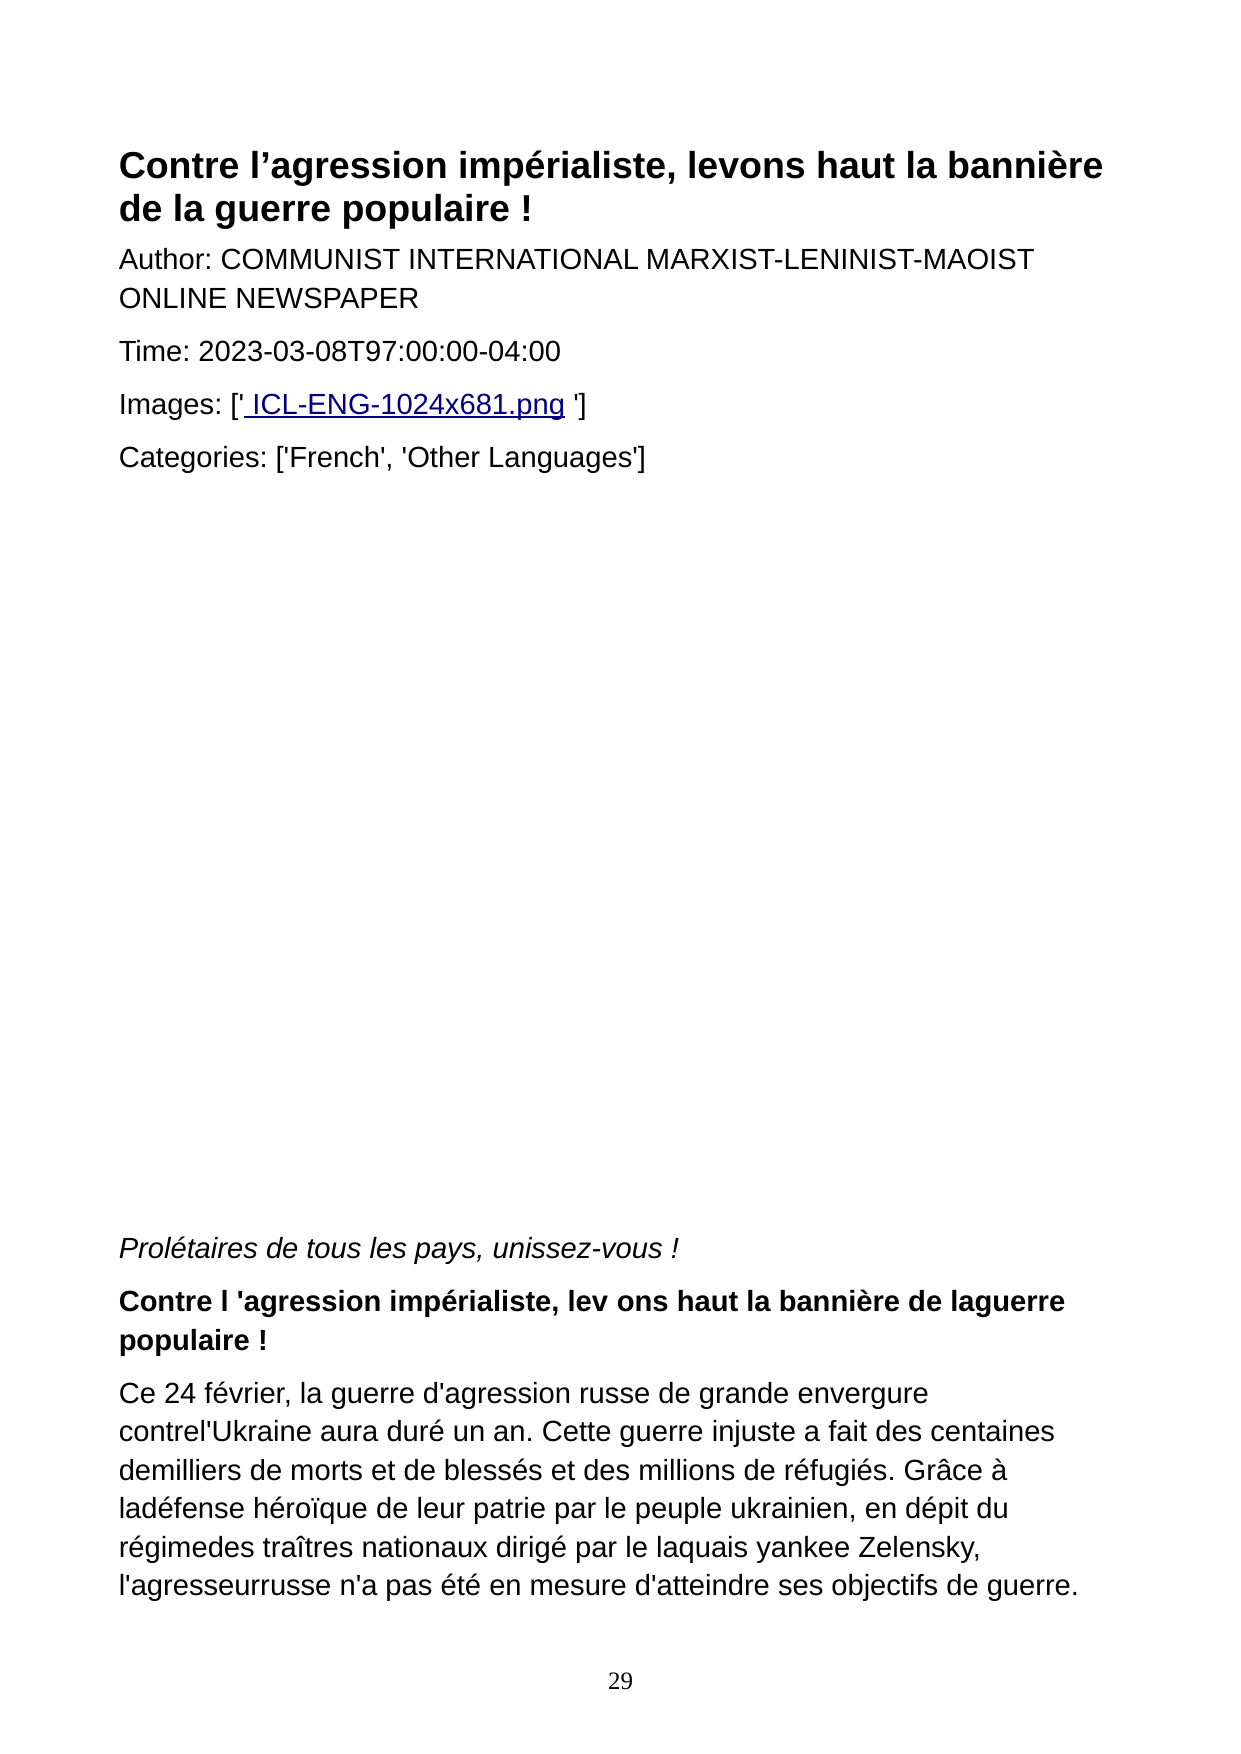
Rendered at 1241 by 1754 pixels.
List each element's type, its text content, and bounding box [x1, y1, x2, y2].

text Time: 2023-03-08T97:00:00-04:00 [118, 334, 1122, 367]
subtitle Contre l’agression impérialiste, levons haut la bannière de la guerre populaire ! [118, 143, 1122, 230]
text Ce 24 février, la guerre d'agression russe de grande envergure contrel'Ukraine aura duré un an. Cette guerre injuste a fait des centaines demilliers de morts et de blessés et des millions de réfugiés. Grâce à ladéfense héroïque de leur patrie par le peuple ukrainien, en dépit du régimedes traîtres nationaux dirigé par le laquais yankee Zelensky, l'agresseurrusse n'a pas été en mesure d'atteindre ses objectifs de guerre. [118, 1376, 1122, 1602]
text Categories: ['French', 'Other Languages'] [118, 440, 1122, 474]
text Contre l 'agression impérialiste, lev ons haut la bannière de laguerre populaire ! [118, 1284, 1122, 1356]
text Prolétaires de tous les pays, unissez-vous ! [118, 1231, 1122, 1264]
text Author: COMMUNIST INTERNATIONAL MARXIST-LENINIST-MAOIST ONLINE NEWSPAPER [118, 242, 1122, 314]
text Images: [' ICL-ENG-1024x681.png '] [118, 387, 1122, 421]
